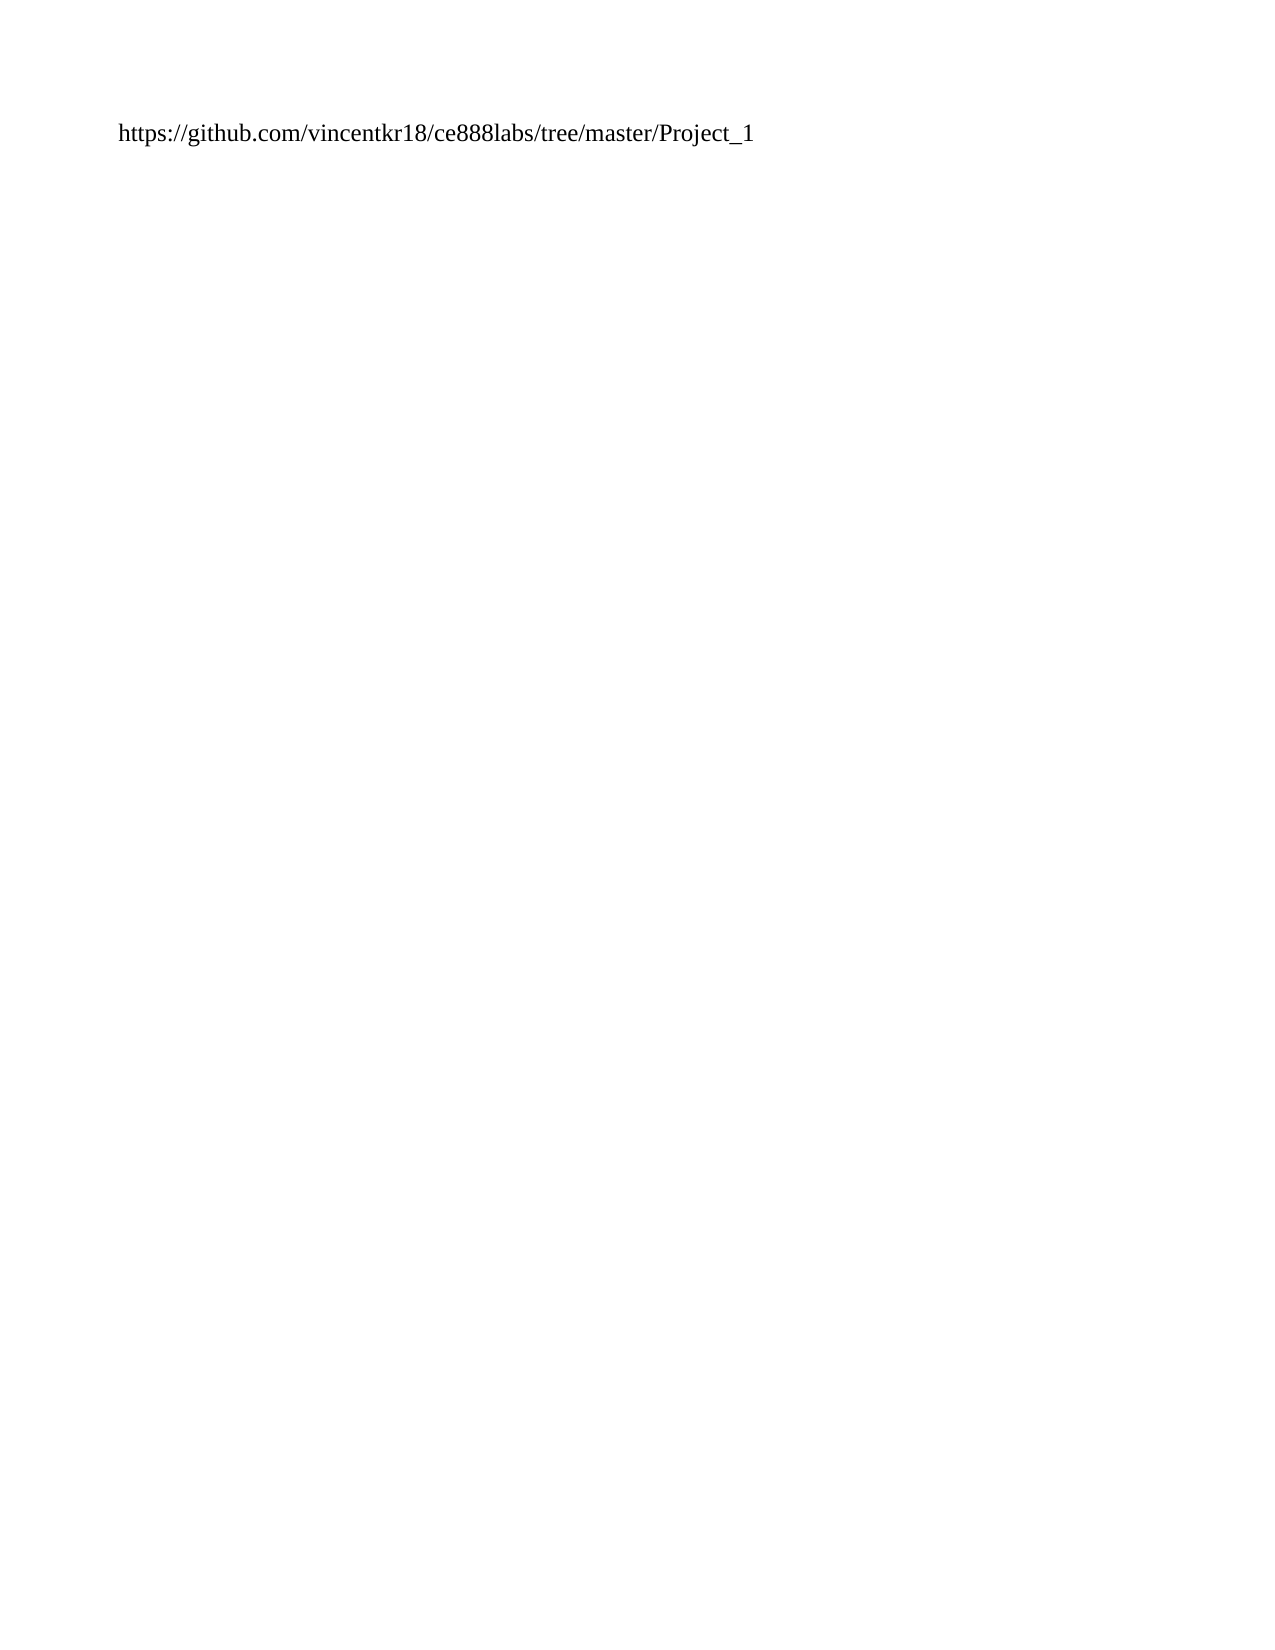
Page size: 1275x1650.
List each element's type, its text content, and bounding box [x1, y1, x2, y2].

text https://github.com/vincentkr18/ce888labs/tree/master/Project_1 [118, 118, 1157, 147]
